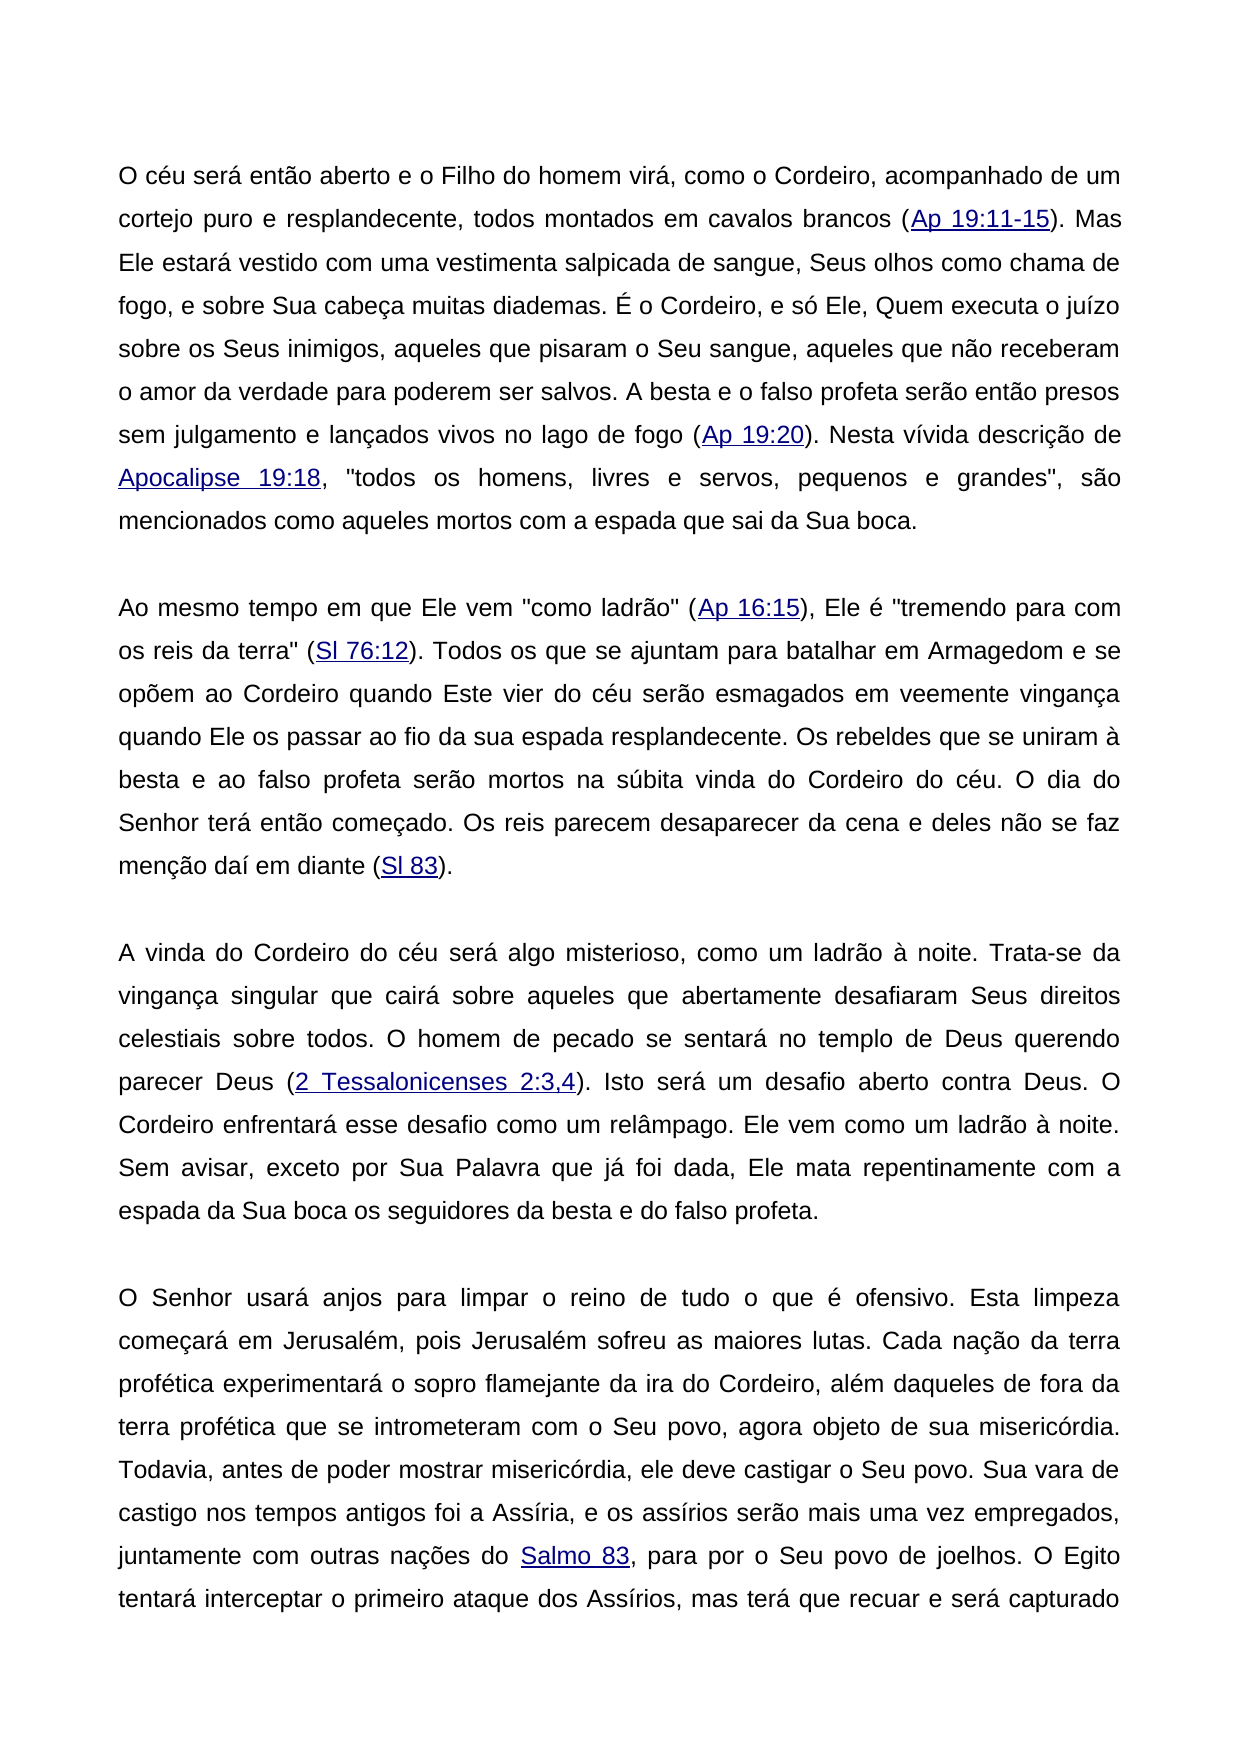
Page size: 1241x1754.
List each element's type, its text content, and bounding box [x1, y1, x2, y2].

text O céu será então aberto e o Filho do homem virá, como o Cordeiro, acompanhado de um cortejo puro e resplandecente, todos montados em cavalos brancos (Ap 19:11-15). Mas Ele estará vestido com uma vestimenta salpicada de sangue, Seus olhos como chama de fogo, e sobre Sua cabeça muitas diademas. É o Cordeiro, e só Ele, Quem executa o juízo sobre os Seus inimigos, aqueles que pisaram o Seu sangue, aqueles que não receberam o amor da verdade para poderem ser salvos. A besta e o falso profeta serão então presos sem julgamento e lançados vivos no lago de fogo (Ap 19:20). Nesta vívida descrição de Apocalipse 19:18, "todos os homens, livres e servos, pequenos e grandes", são mencionados como aqueles mortos com a espada que sai da Sua boca. [118, 161, 1122, 535]
text O Senhor usará anjos para limpar o reino de tudo o que é ofensivo. Esta limpeza começará em Jerusalém, pois Jerusalém sofreu as maiores lutas. Cada nação da terra profética experimentará o sopro flamejante da ira do Cordeiro, além daqueles de fora da terra profética que se intrometeram com o Seu povo, agora objeto de sua misericórdia. Todavia, antes de poder mostrar misericórdia, ele deve castigar o Seu povo. Sua vara de castigo nos tempos antigos foi a Assíria, e os assírios serão mais uma vez empregados, juntamente com outras nações do Salmo 83, para por o Seu povo de joelhos. O Egito tentará interceptar o primeiro ataque dos Assírios, mas terá que recuar e será capturado [118, 1282, 1122, 1613]
text A vinda do Cordeiro do céu será algo misterioso, como um ladrão à noite. Trata-se da vingança singular que cairá sobre aqueles que abertamente desafiaram Seus direitos celestiais sobre todos. O homem de pecado se sentará no templo de Deus querendo parecer Deus (2 Tessalonicenses 2:3,4). Isto será um desafio aberto contra Deus. O Cordeiro enfrentará esse desafio como um relâmpago. Ele vem como um ladrão à noite. Sem avisar, exceto por Sua Palavra que já foi dada, Ele mata repentinamente com a espada da Sua boca os seguidores da besta e do falso profeta. [118, 937, 1122, 1225]
text Ao mesmo tempo em que Ele vem "como ladrão" (Ap 16:15), Ele é "tremendo para com os reis da terra" (Sl 76:12). Todos os que se ajuntam para batalhar em Armagedom e se opõem ao Cordeiro quando Este vier do céu serão esmagados em veemente vingança quando Ele os passar ao fio da sua espada resplandecente. Os rebeldes que se uniram à besta e ao falso profeta serão mortos na súbita vinda do Cordeiro do céu. O dia do Senhor terá então começado. Os reis parecem desaparecer da cena e deles não se faz menção daí em diante (Sl 83). [118, 592, 1122, 880]
